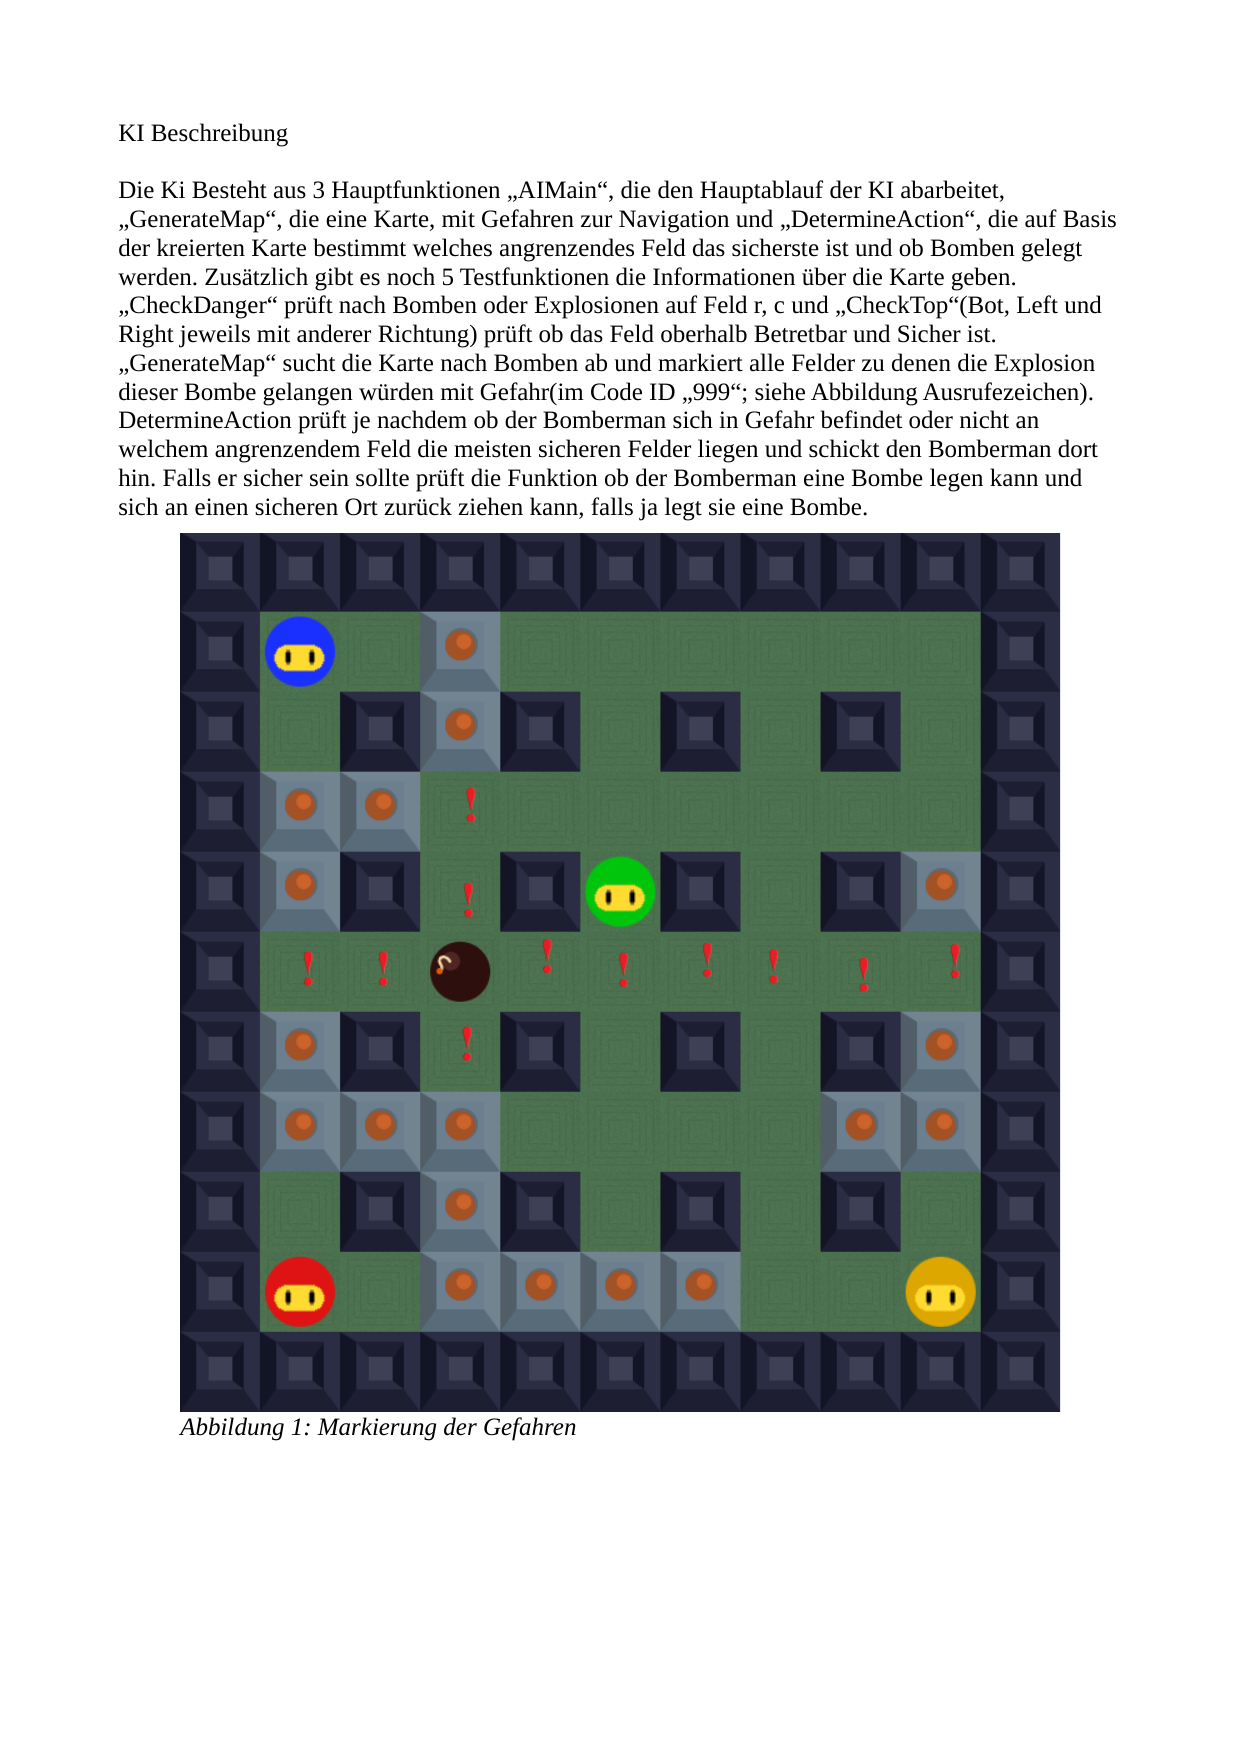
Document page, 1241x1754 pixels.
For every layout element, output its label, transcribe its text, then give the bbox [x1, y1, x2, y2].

text DetermineAction prüft je nachdem ob der Bomberman sich in Gefahr befindet oder nicht an welchem angrenzendem Feld die meisten sicheren Felder liegen und schickt den Bomberman dort hin. Falls er sicher sein sollte prüft die Funktion ob der Bomberman eine Bombe legen kann und sich an einen sicheren Ort zurück ziehen kann, falls ja legt sie eine Bombe. [118, 406, 1122, 521]
text KI Beschreibung [118, 118, 1122, 147]
text Abbildung 1: Markierung der Gefahren [180, 1412, 1060, 1441]
picture [180, 533, 1060, 1412]
text Die Ki Besteht aus 3 Hauptfunktionen „AIMain“, die den Hauptablauf der KI abarbeitet, „GenerateMap“, die eine Karte, mit Gefahren zur Navigation und „DetermineAction“, die auf Basis der kreierten Karte bestimmt welches angrenzendes Feld das sicherste ist und ob Bomben gelegt werden. Zusätzlich gibt es noch 5 Testfunktionen die Informationen über die Karte geben. „CheckDanger“ prüft nach Bomben oder Explosionen auf Feld r, c und „CheckTop“(Bot, Left und Right jeweils mit anderer Richtung) prüft ob das Feld oberhalb Betretbar und Sicher ist. [118, 176, 1122, 348]
text „GenerateMap“ sucht die Karte nach Bomben ab und markiert alle Felder zu denen die Explosion dieser Bombe gelangen würden mit Gefahr(im Code ID „999“; siehe Abbildung Ausrufezeichen). [118, 348, 1122, 406]
